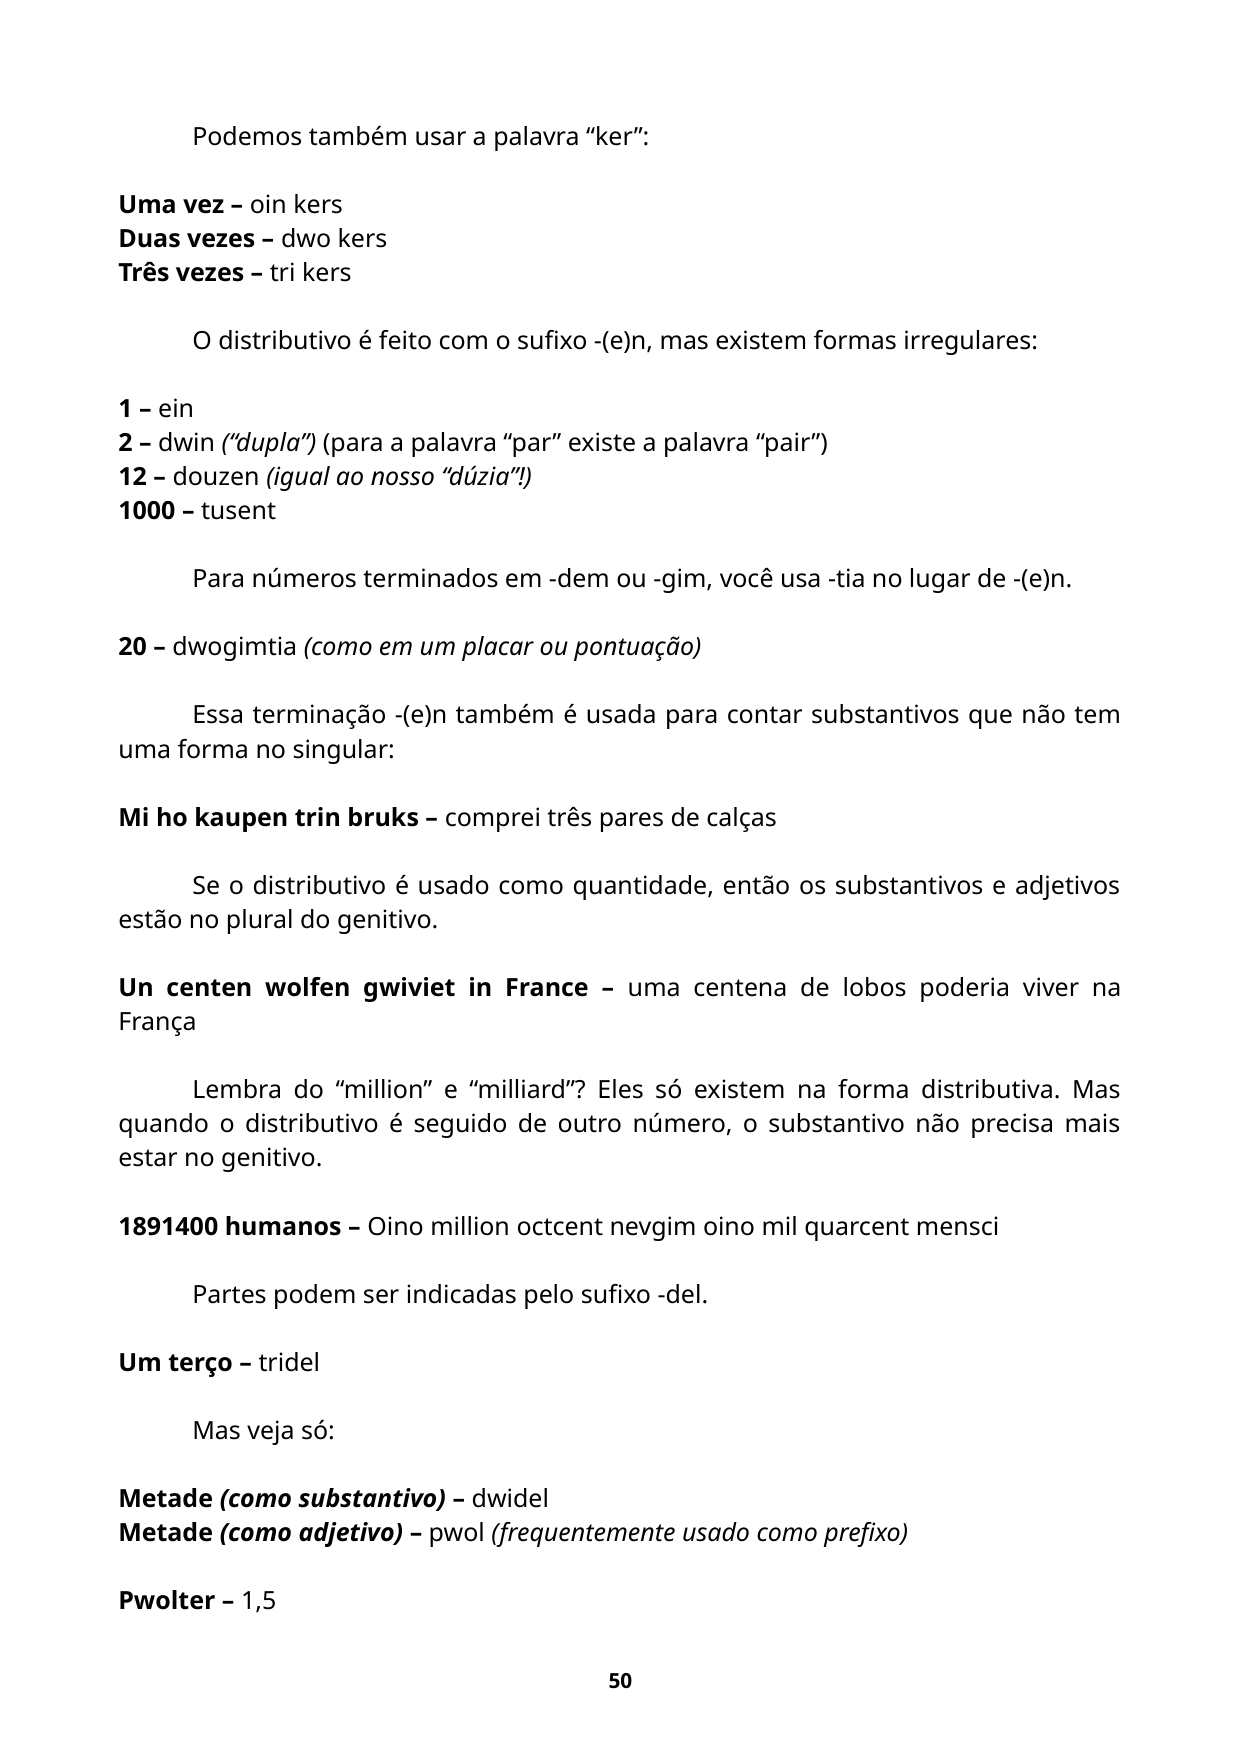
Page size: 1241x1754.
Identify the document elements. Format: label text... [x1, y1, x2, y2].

text 2 – dwin (“dupla”) (para a palavra “par” existe a palavra “pair”) [118, 425, 1122, 459]
text 20 – dwogimtia (como em um placar ou pontuação) [118, 629, 1122, 663]
text Pwolter – 1,5 [118, 1583, 1122, 1617]
text Metade (como adjetivo) – pwol (frequentemente usado como prefixo) [118, 1515, 1122, 1549]
text Para números terminados em -dem ou -gim, você usa -tia no lugar de -(e)n. [118, 561, 1122, 595]
text Uma vez – oin kers [118, 186, 1122, 220]
text Metade (como substantivo) – dwidel [118, 1481, 1122, 1515]
text Mi ho kaupen trin bruks – comprei três pares de calças [118, 799, 1122, 833]
text 12 – douzen (igual ao nosso “dúzia”!) [118, 459, 1122, 493]
text Três vezes – tri kers [118, 254, 1122, 288]
text Um terço – tridel [118, 1344, 1122, 1378]
text 1891400 humanos – Oino million octcent nevgim oino mil quarcent mensci [118, 1208, 1122, 1242]
text Duas vezes – dwo kers [118, 220, 1122, 254]
text 1000 – tusent [118, 493, 1122, 527]
text 1 – ein [118, 391, 1122, 425]
text Mas veja só: [118, 1412, 1122, 1447]
text Essa terminação -(e)n também é usada para contar substantivos que não tem uma forma no singular: [118, 697, 1122, 765]
text Un centen wolfen gwiviet in France – uma centena de lobos poderia viver na França [118, 970, 1122, 1038]
text O distributivo é feito com o sufixo -(e)n, mas existem formas irregulares: [118, 322, 1122, 357]
text Podemos também usar a palavra “ker”: [118, 118, 1122, 152]
text Lembra do “million” e “milliard”? Eles só existem na forma distributiva. Mas quando o distributivo é seguido de outro número, o substantivo não precisa mais estar no genitivo. [118, 1072, 1122, 1174]
text Partes podem ser indicadas pelo sufixo -del. [118, 1276, 1122, 1310]
text Se o distributivo é usado como quantidade, então os substantivos e adjetivos estão no plural do genitivo. [118, 867, 1122, 936]
